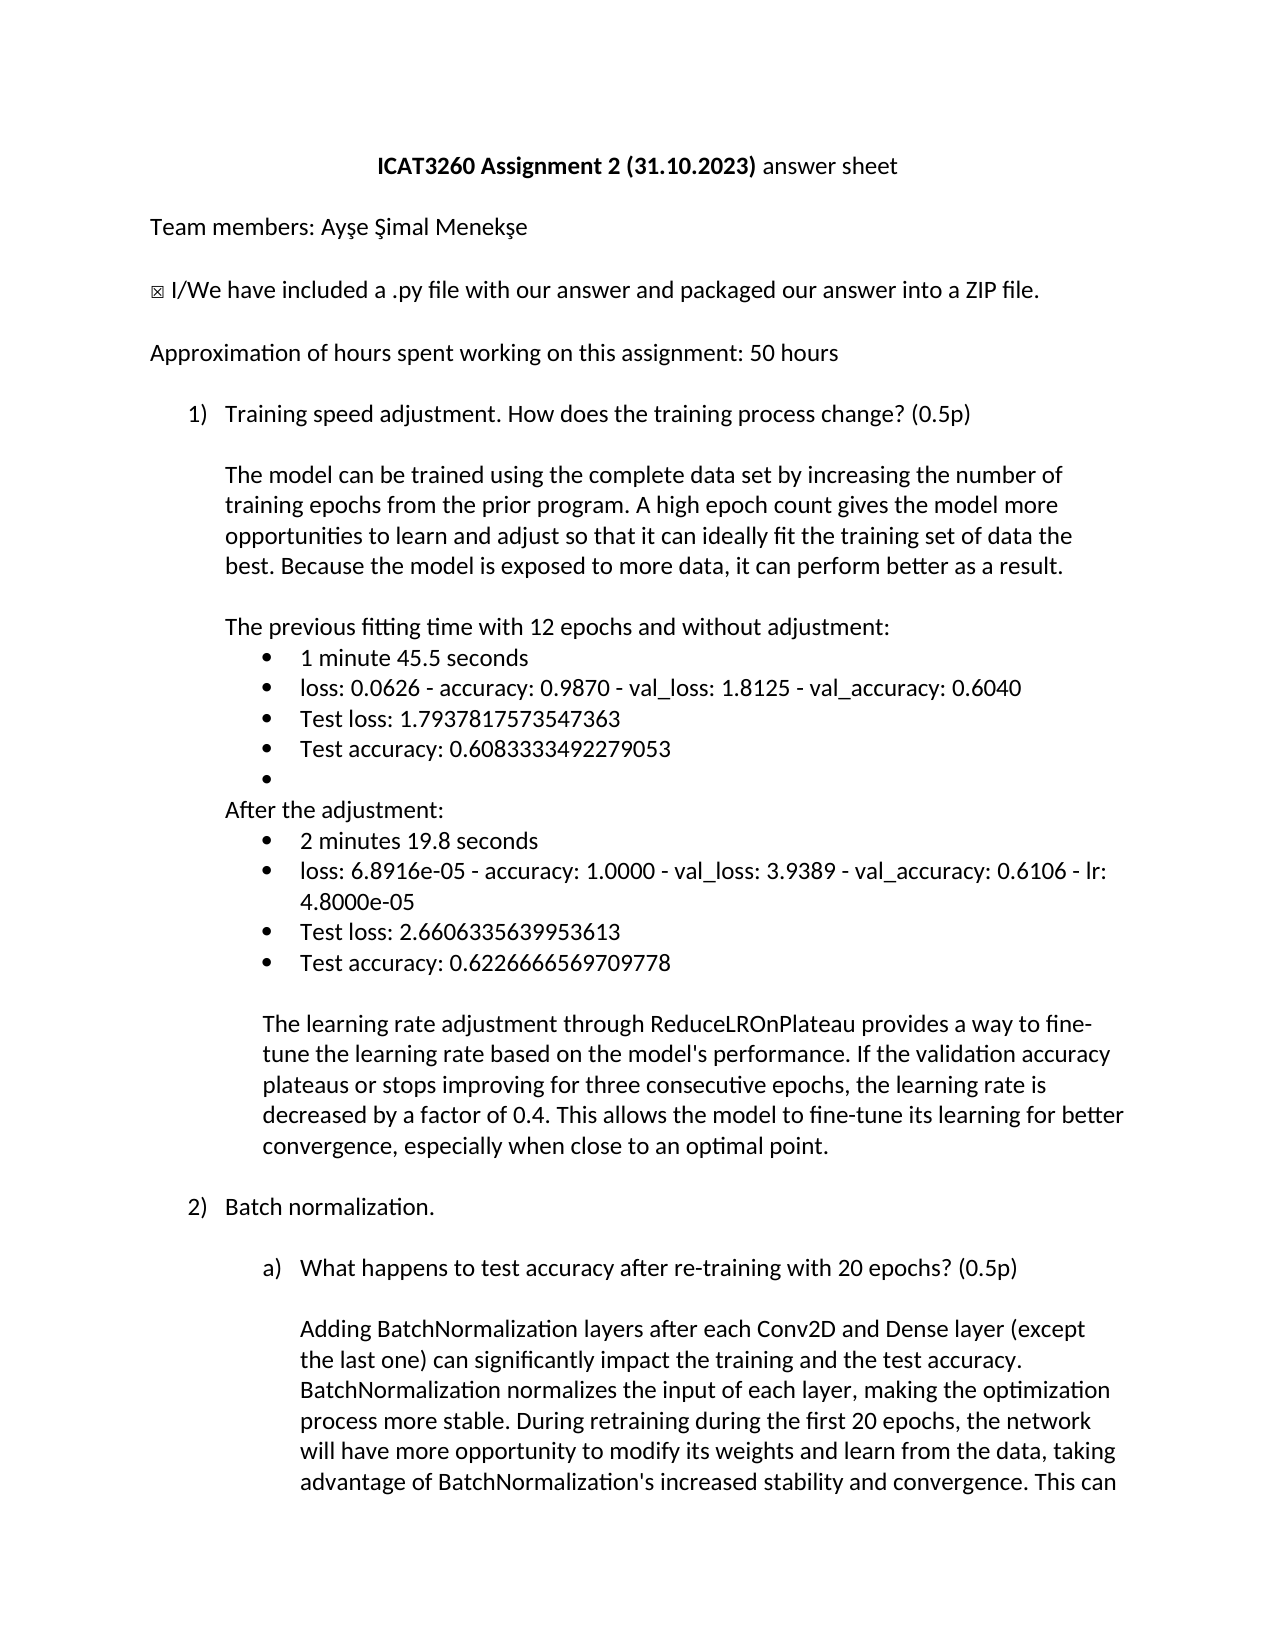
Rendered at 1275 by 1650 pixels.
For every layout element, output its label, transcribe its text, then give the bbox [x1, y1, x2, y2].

text The learning rate adjustment through ReduceLROnPlateau provides a way to fine-tune the learning rate based on the model's performance. If the validation accuracy plateaus or stops improving for three consecutive epochs, the learning rate is decreased by a factor of 0.4. This allows the model to fine-tune its learning for better convergence, especially when close to an optimal point. [262, 1008, 1125, 1161]
list 2 minutes 19.8 seconds [262, 825, 1125, 856]
text The model can be trained using the complete data set by increasing the number of training epochs from the prior program. A high epoch count gives the model more opportunities to learn and adjust so that it can ideally fit the training set of data the best. Because the model is exposed to more data, it can perform better as a result. [225, 459, 1125, 581]
text Approximation of hours spent working on this assignment: 50 hours [150, 337, 1125, 367]
list 1 minute 45.5 seconds [262, 642, 1125, 672]
list loss: 0.0626 - accuracy: 0.9870 - val_loss: 1.8125 - val_accuracy: 0.6040 [262, 672, 1125, 703]
text Adding BatchNormalization layers after each Conv2D and Dense layer (except the last one) can significantly impact the training and the test accuracy. BatchNormalization normalizes the input of each layer, making the optimization process more stable. During retraining during the first 20 epochs, the network will have more opportunity to modify its weights and learn from the data, taking advantage of BatchNormalization's increased stability and convergence. This can [300, 1313, 1125, 1496]
list loss: 6.8916e-05 - accuracy: 1.0000 - val_loss: 3.9389 - val_accuracy: 0.6106 - lr: 4.8000e-05 [262, 856, 1125, 917]
text The previous fitting time with 12 epochs and without adjustment: [225, 611, 1125, 642]
list Test loss: 1.7937817573547363 [262, 703, 1125, 733]
list Training speed adjustment. How does the training process change? (0.5p) [187, 398, 1125, 428]
text ☒ I/We have included a .py file with our answer and packaged our answer into a ZIP file. [150, 272, 1125, 306]
list Test accuracy: 0.6083333492279053 [262, 733, 1125, 764]
text Team members: Ayşe Şimal Menekşe [150, 211, 1125, 242]
list What happens to test accuracy after re-training with 20 epochs? (0.5p) [262, 1252, 1125, 1283]
list Batch normalization. [187, 1191, 1125, 1222]
text After the adjustment: [225, 794, 1125, 825]
text ICAT3260 Assignment 2 (31.10.2023) answer sheet [150, 150, 1125, 181]
list Test accuracy: 0.6226666569709778 [262, 947, 1125, 978]
list Test loss: 2.6606335639953613 [262, 917, 1125, 947]
